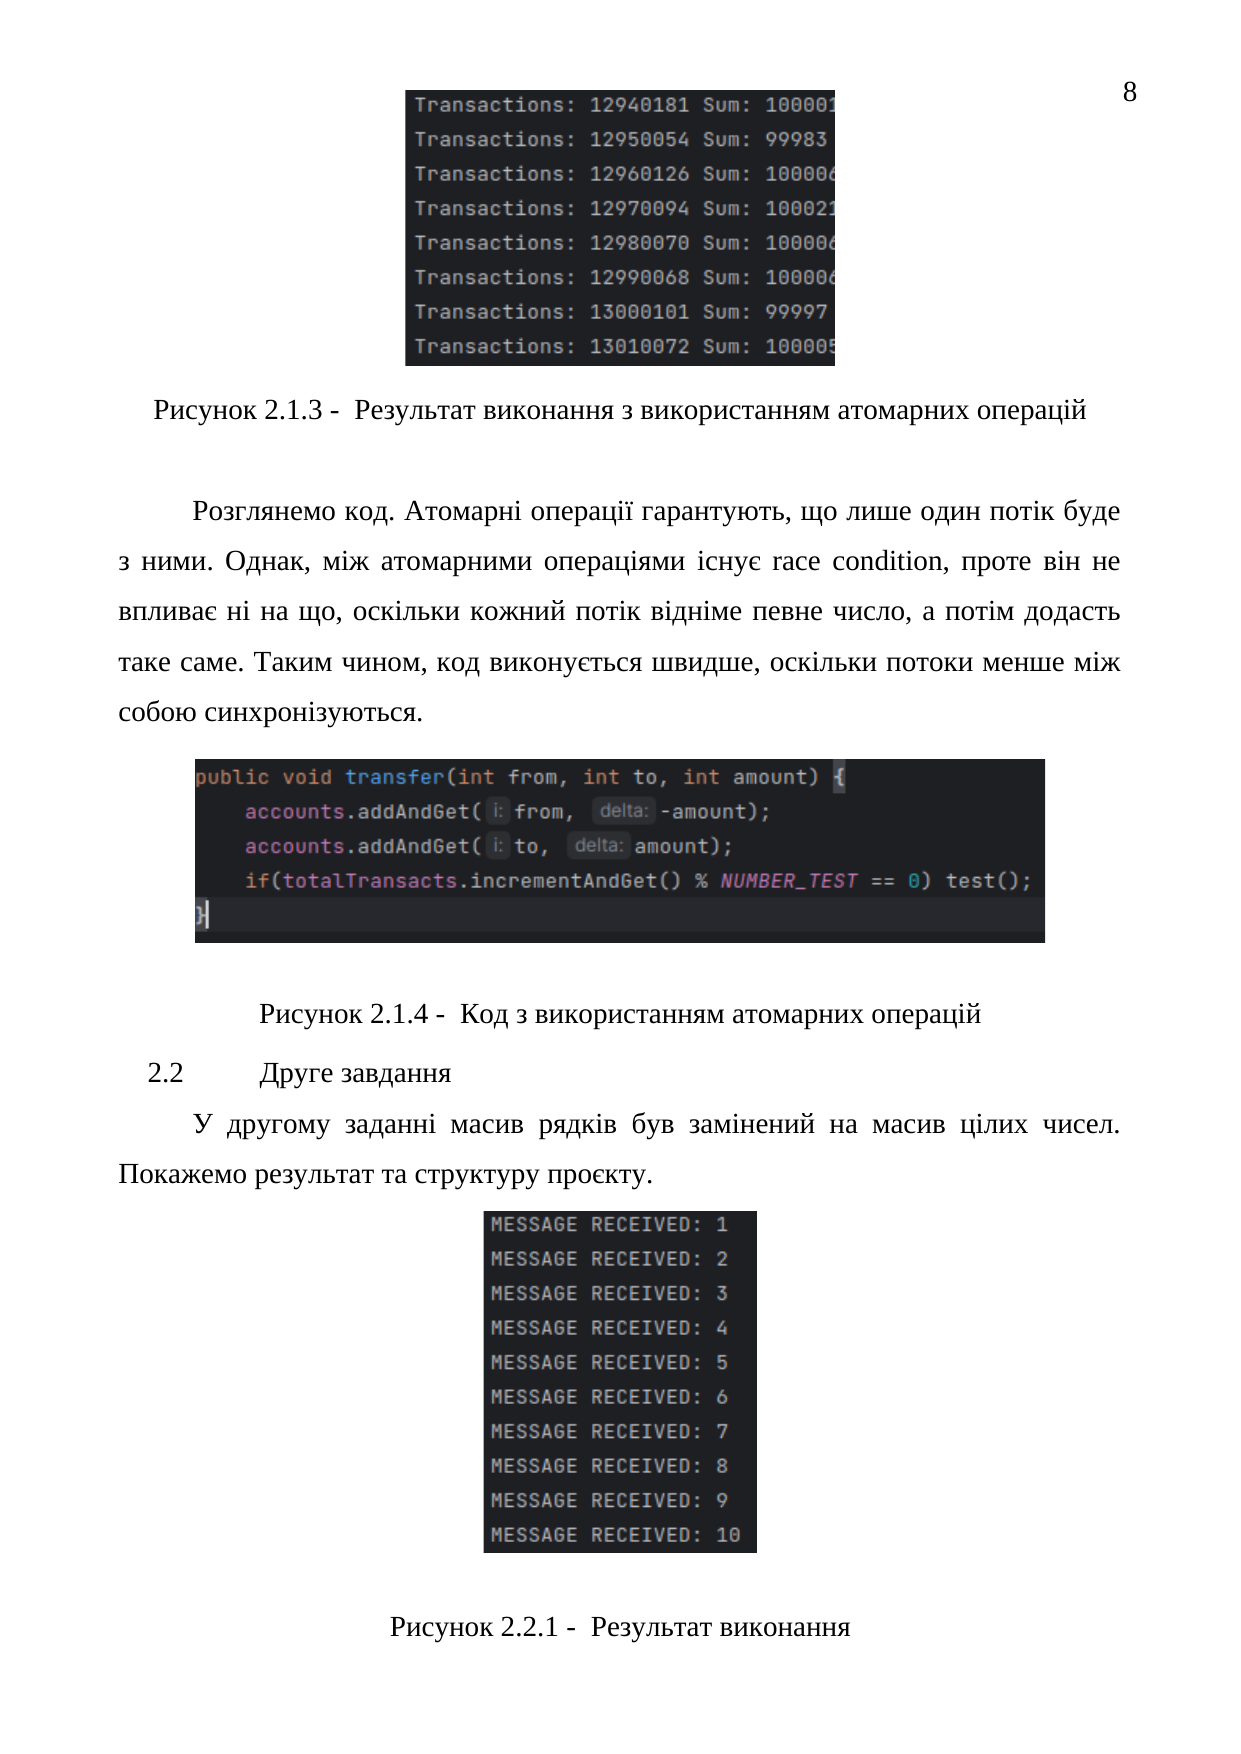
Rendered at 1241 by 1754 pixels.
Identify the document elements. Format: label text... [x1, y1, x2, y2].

subtitle Код з використанням атомарних операцій [118, 996, 1122, 1029]
picture [195, 759, 1045, 943]
text У другому заданні масив рядків був замінений на масив цілих чисел. Покажемо результат та структуру проєкту. [118, 1106, 1122, 1190]
picture [405, 90, 835, 366]
picture [483, 1211, 757, 1553]
subtitle Друге завдання [118, 1056, 1122, 1089]
subtitle Результат виконання [118, 1609, 1122, 1643]
text Розглянемо код. Атомарні операції гарантують, що лише один потік буде з ними. Однак, між атомарними операціями існує race condition, проте він не впливає ні на що, оскільки кожний потік відніме певне число, а потім додасть таке саме. Таким чином, код виконується швидше, оскільки потоки менше між собою синхронізуються. [118, 493, 1122, 728]
subtitle Результат виконання з використанням атомарних операцій [118, 392, 1122, 426]
